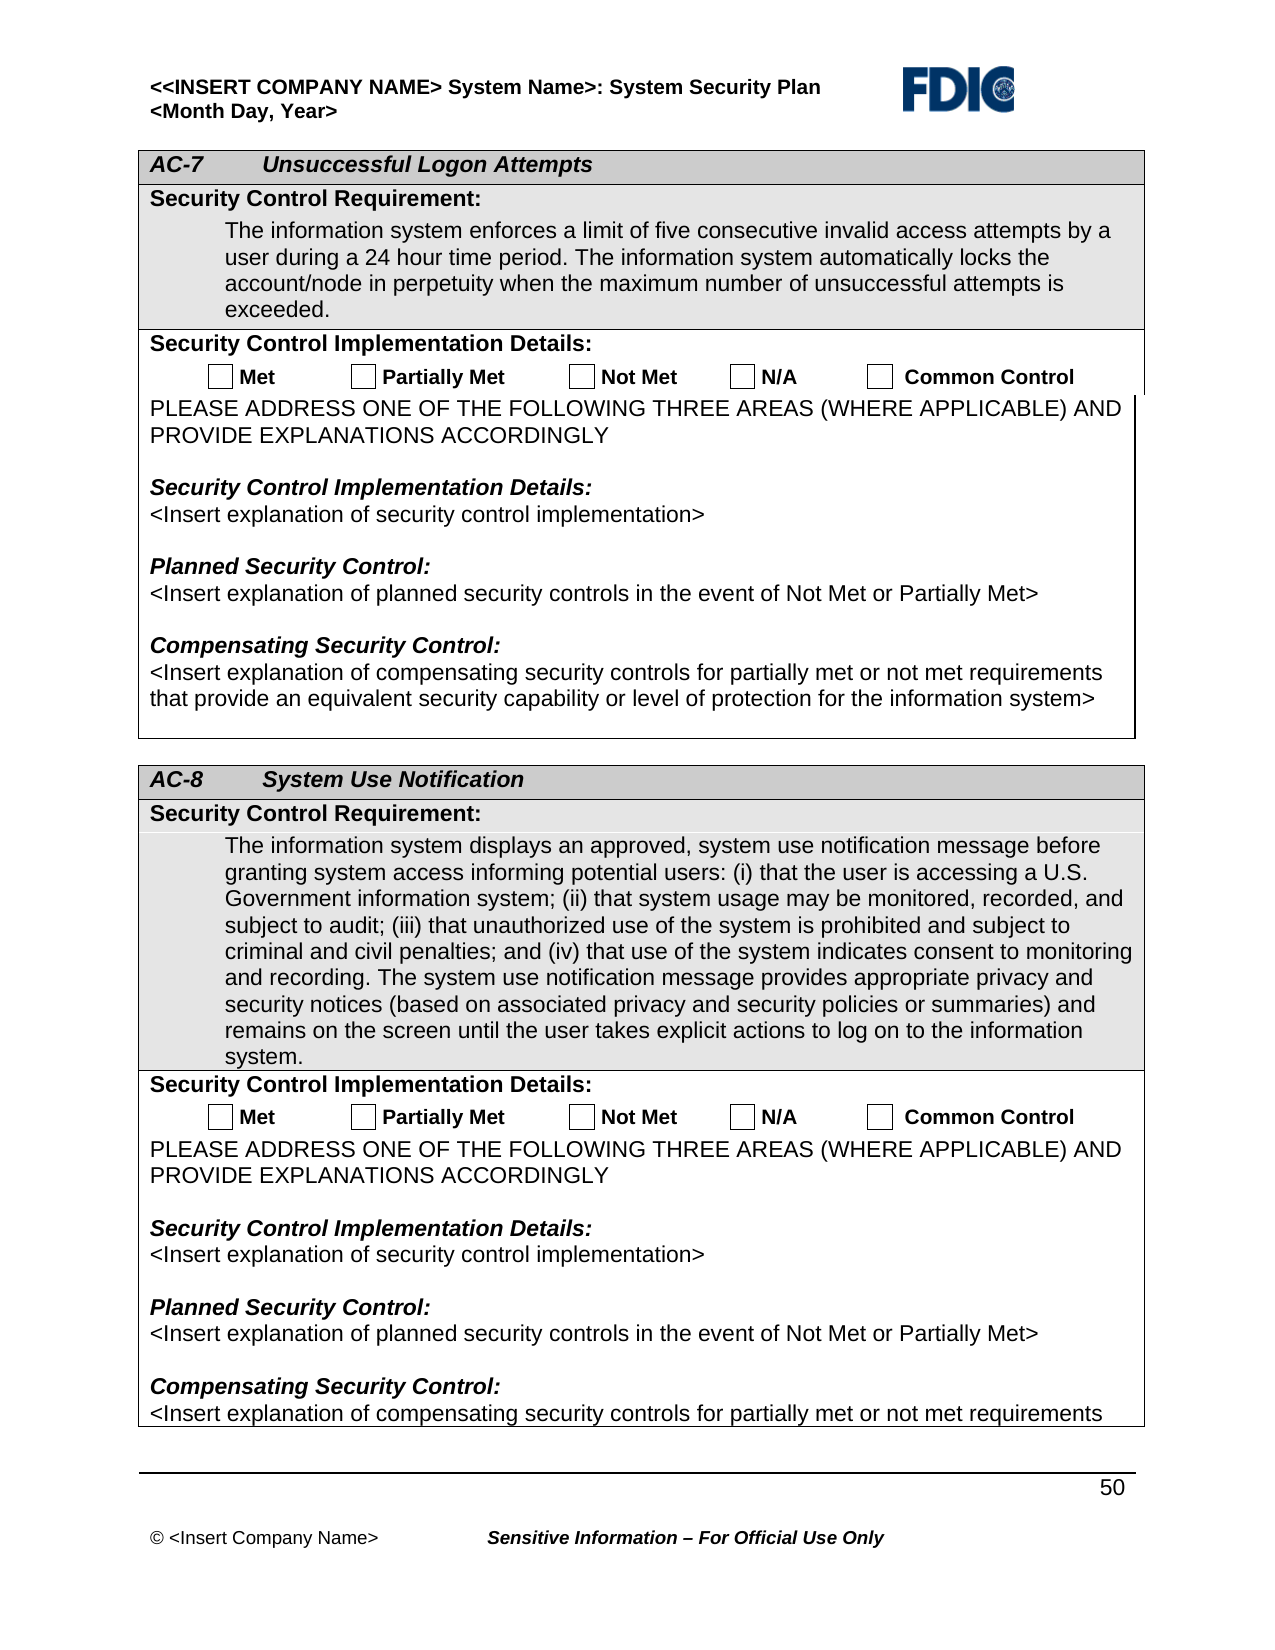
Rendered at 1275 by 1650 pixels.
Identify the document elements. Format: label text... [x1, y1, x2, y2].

table_cell PLEASE ADDRESS ONE OF THE FOLLOWING THREE AREAS (WHERE APPLICABLE) AND PROVIDE EXPLANATIONS ACCORDINGLY Security Control Implementation Details: <Insert explanation of security control implementation> Planned Security Control: <Insert explanation of planned security controls in the event of Not Met or Partially Met> Compensating Security Control: <Insert explanation of compensating security controls for partially met or not met requirements [139, 1136, 1144, 1426]
table_cell The information system enforces a limit of five consecutive invalid access attempts by a user during a 24 hour time period. The information system automatically locks the account/node in perpetuity when the maximum number of unsuccessful attempts is exceeded. [139, 217, 1144, 329]
picture [899, 60, 1021, 120]
table_cell Security Control Requirement: [139, 800, 1144, 832]
table_cell [1135, 738, 1144, 765]
table_cell Security Control Implementation Details: Met Partially Met Not Met N/A Common Control [139, 1071, 1144, 1136]
table_cell [1136, 395, 1144, 738]
table_cell Security Control Implementation Details: Met Partially Met Not Met N/A Common Control [139, 330, 1144, 395]
table_cell The information system displays an approved, system use notification message before granting system access informing potential users: (i) that the user is accessing a U.S. Government information system; (ii) that system usage may be monitored, recorded, and subject to audit; (iii) that unauthorized use of the system is prohibited and subject to criminal and civil penalties; and (iv) that use of the system indicates consent to monitoring and recording. The system use notification message provides appropriate privacy and security notices (based on associated privacy and security policies or summaries) and remains on the screen until the user takes explicit actions to log on to the information system. [139, 833, 1144, 1070]
table_cell AC-8 System Use Notification [139, 766, 1144, 799]
table_cell AC-7 Unsuccessful Logon Attempts [139, 151, 1144, 184]
table_cell Security Control Requirement: [139, 185, 1144, 217]
table_cell PLEASE ADDRESS ONE OF THE FOLLOWING THREE AREAS (WHERE APPLICABLE) AND PROVIDE EXPLANATIONS ACCORDINGLY Security Control Implementation Details: <Insert explanation of security control implementation> Planned Security Control: <Insert explanation of planned security controls in the event of Not Met or Partially Met> Compensating Security Control: <Insert explanation of compensating security controls for partially met or not met requirements that provide an equivalent security capability or level of protection for the information system> [139, 395, 1134, 738]
table_cell [138, 739, 1135, 765]
